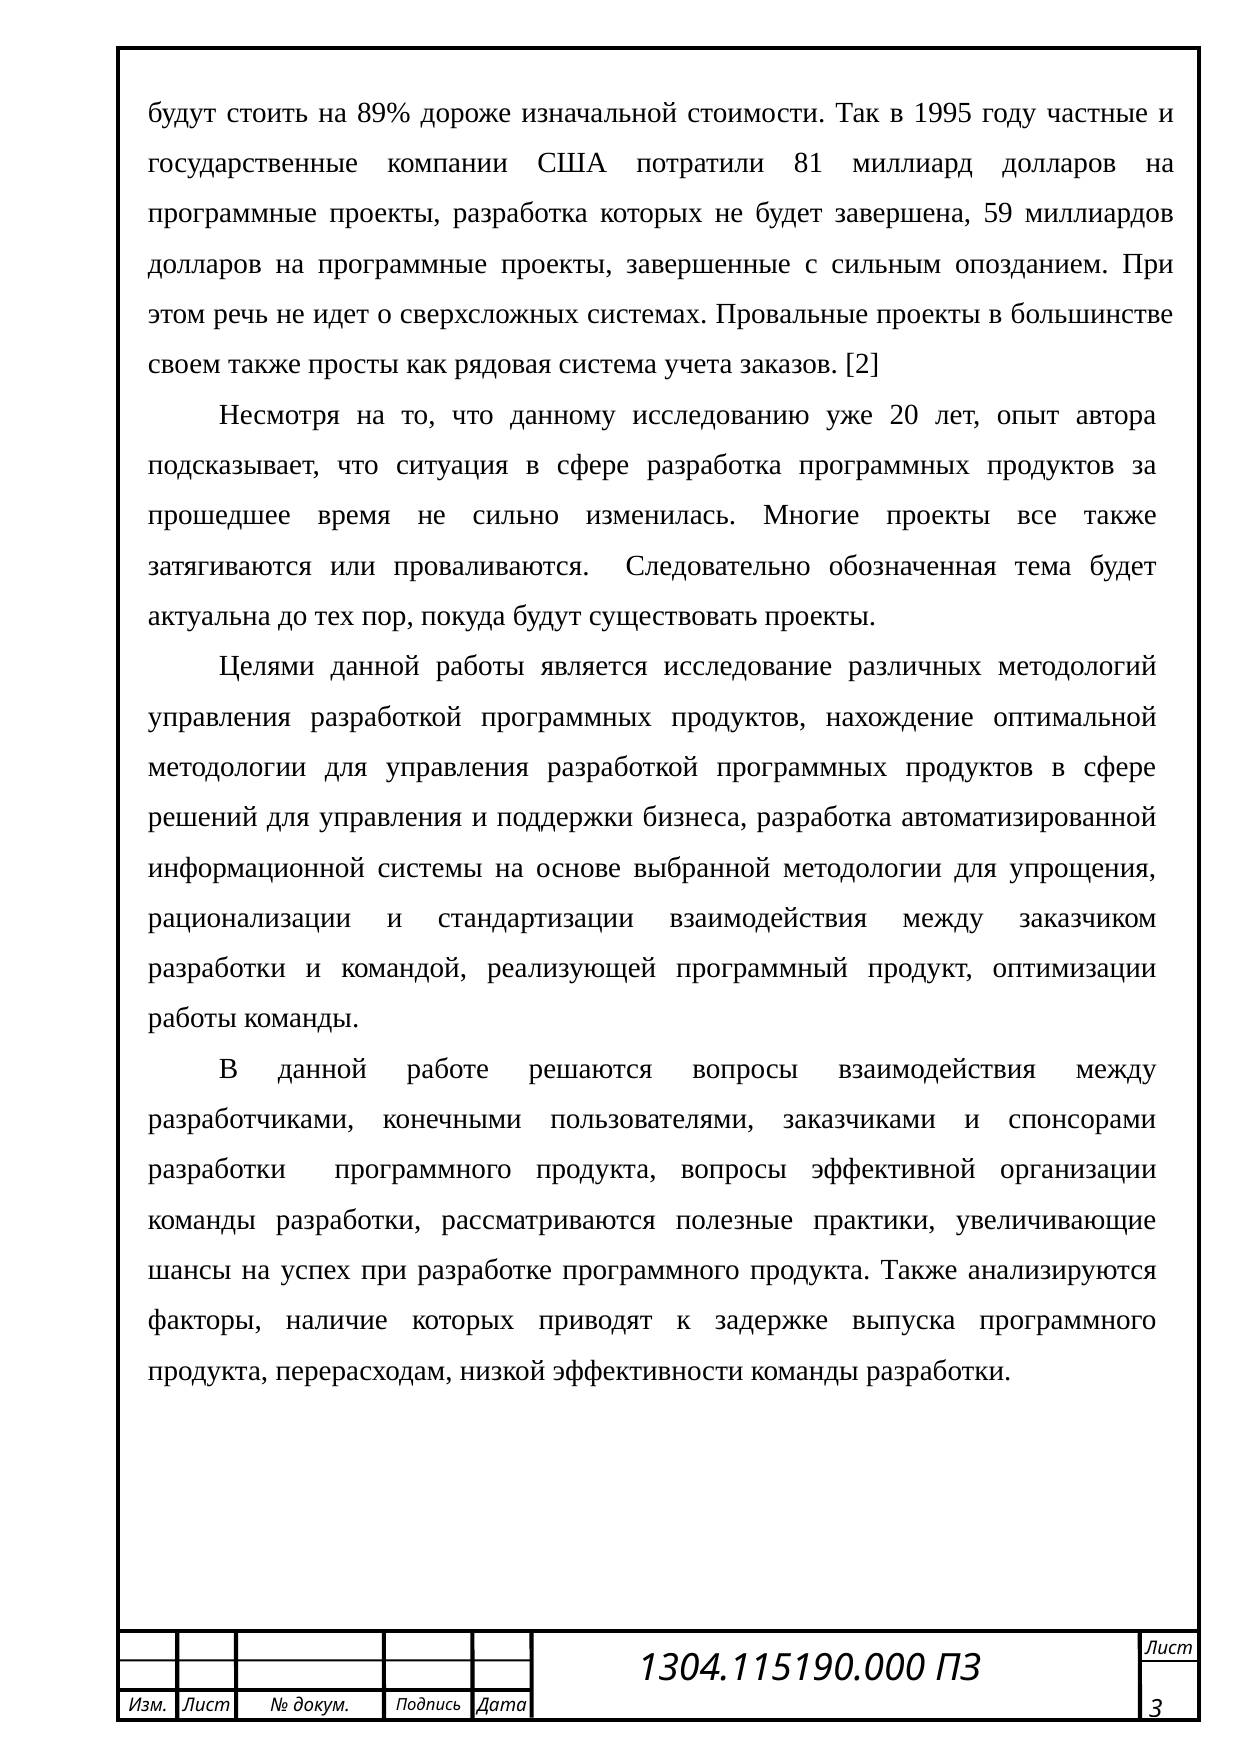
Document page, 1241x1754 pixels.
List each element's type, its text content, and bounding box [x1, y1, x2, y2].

text будут стоить на 89% дороже изначальной стоимости. Так в 1995 году частные и государственные компании США потратили 81 миллиард долларов на программные проекты, разработка которых не будет завершена, 59 миллиардов долларов на программные проекты, завершенные с сильным опозданием. При этом речь не идет о сверхсложных системах. Провальные проекты в большинстве своем также просты как рядовая система учета заказов. [2] [148, 95, 1175, 380]
text Несмотря на то, что данному исследованию уже 20 лет, опыт автора подсказывает, что ситуация в сфере разработка программных продуктов за прошедшее время не сильно изменилась. Многие проекты все также затягиваются или проваливаются. Следовательно обозначенная тема будет актуальна до тех пор, покуда будут существовать проекты. [148, 397, 1157, 632]
text Целями данной работы является исследование различных методологий управления разработкой программных продуктов, нахождение оптимальной методологии для управления разработкой программных продуктов в сфере решений для управления и поддержки бизнеса, разработка автоматизированной информационной системы на основе выбранной методологии для упрощения, рационализации и стандартизации взаимодействия между заказчиком разработки и командой, реализующей программный продукт, оптимизации работы команды. [148, 648, 1157, 1034]
text В данной работе решаются вопросы взаимодействия между разработчиками, конечными пользователями, заказчиками и спонсорами разработки программного продукта, вопросы эффективной организации команды разработки, рассматриваются полезные практики, увеличивающие шансы на успех при разработке программного продукта. Также анализируются факторы, наличие которых приводят к задержке выпуска программного продукта, перерасходам, низкой эффективности команды разработки. [148, 1051, 1157, 1386]
